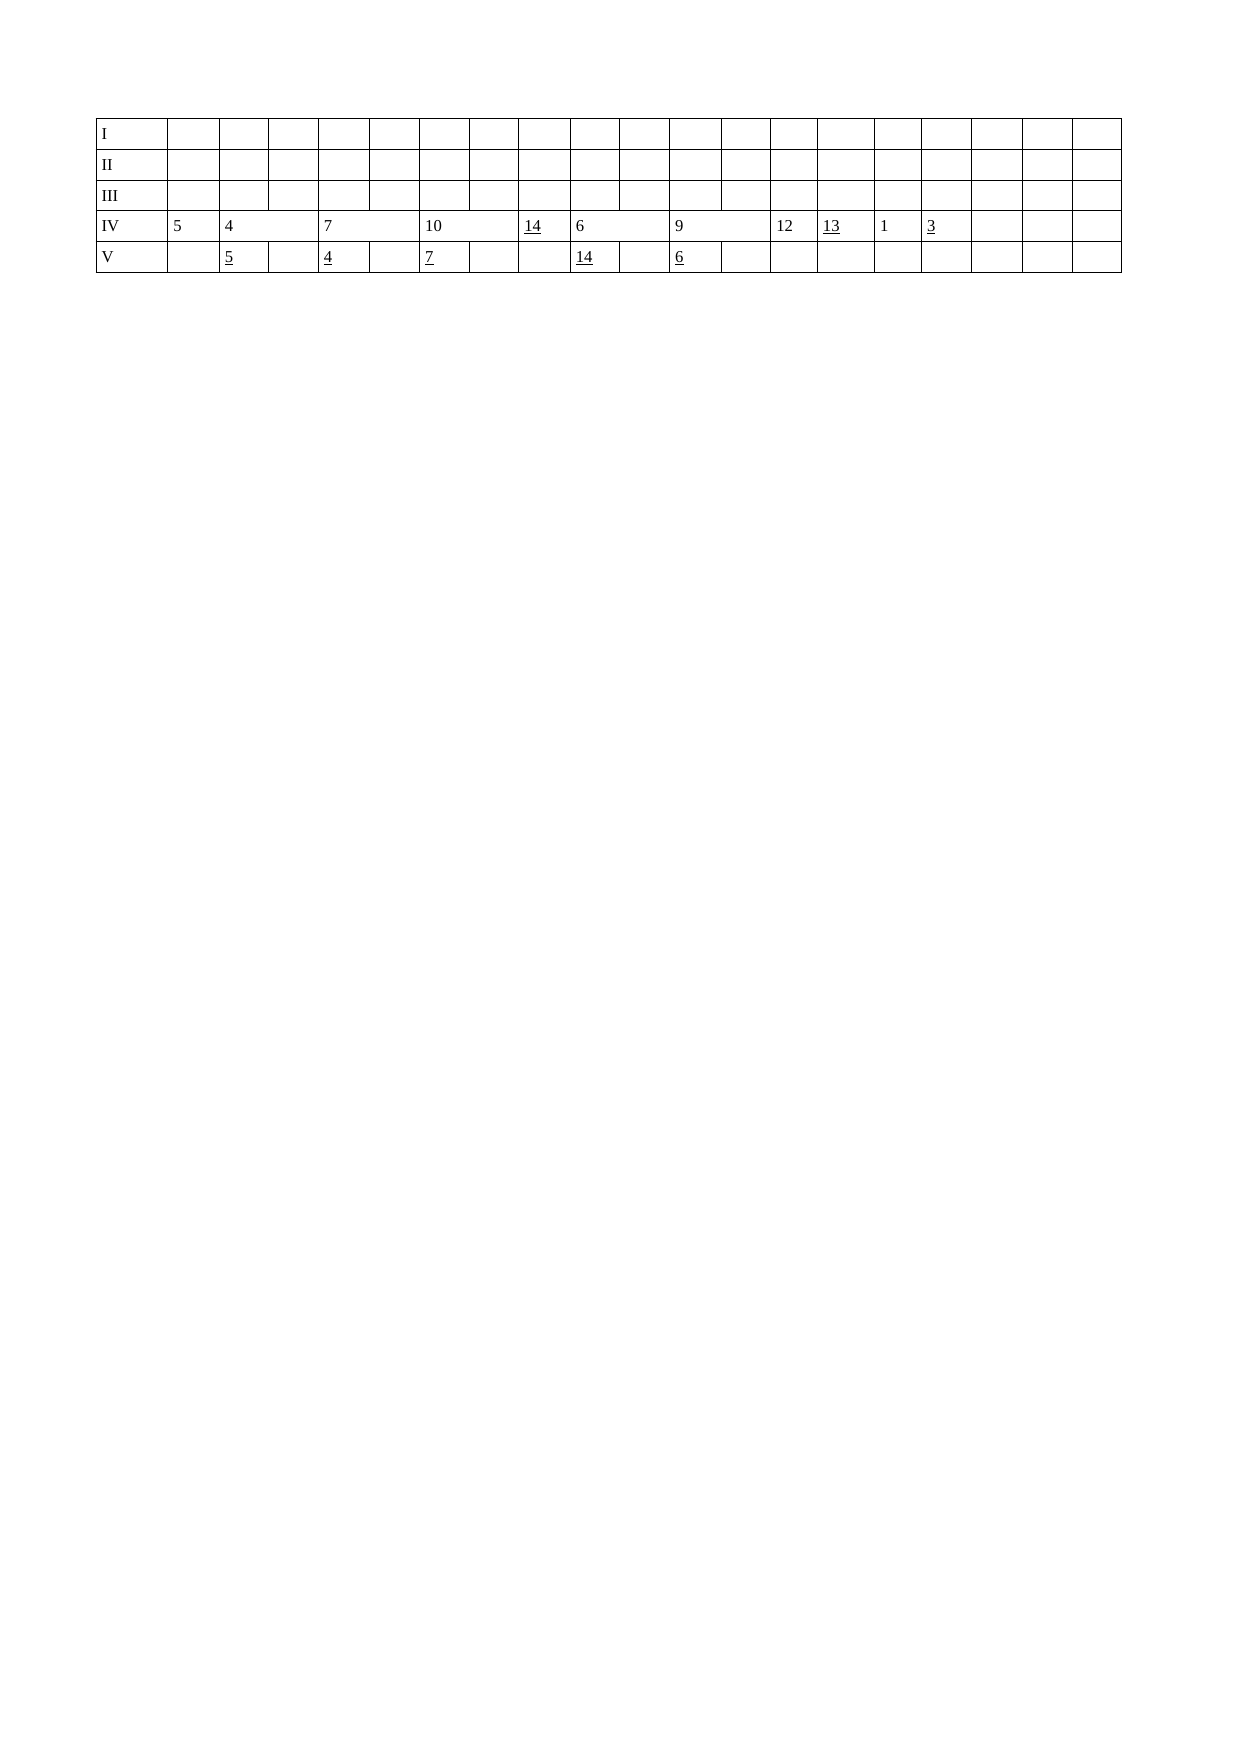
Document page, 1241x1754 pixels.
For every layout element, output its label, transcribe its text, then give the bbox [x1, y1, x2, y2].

table_cell [875, 119, 921, 149]
table_cell [519, 242, 570, 272]
table_cell [875, 242, 921, 272]
table_cell [420, 119, 469, 149]
table_cell [319, 119, 369, 149]
table_cell [319, 150, 369, 179]
table_cell 1 [875, 211, 921, 241]
table_cell 3 [922, 211, 971, 241]
table_cell [620, 150, 669, 179]
table_cell [269, 242, 318, 272]
table_cell [420, 150, 469, 179]
table_cell [922, 242, 971, 272]
table_cell [1023, 119, 1072, 149]
table_cell [922, 150, 971, 179]
table_cell [269, 150, 318, 179]
table_cell [771, 242, 817, 272]
table_cell [875, 181, 921, 210]
table_cell [370, 119, 419, 149]
table_cell [168, 150, 219, 179]
table_cell [722, 150, 770, 179]
table_cell [269, 119, 318, 149]
table_cell [771, 119, 817, 149]
table_cell [571, 150, 619, 179]
table_cell V [97, 242, 167, 272]
table_cell [168, 119, 219, 149]
table_cell [771, 181, 817, 210]
table_cell [220, 150, 268, 179]
table_cell [519, 181, 570, 210]
table_cell [818, 181, 874, 210]
table_cell 4 [319, 242, 369, 272]
table_cell [571, 181, 619, 210]
table_cell [670, 150, 721, 179]
table_cell [1073, 242, 1121, 272]
table_cell [922, 181, 971, 210]
table_cell [168, 242, 219, 272]
table_cell [370, 242, 419, 272]
table_cell [168, 181, 219, 210]
table_cell [722, 181, 770, 210]
table_cell 12 [771, 211, 817, 241]
table_cell 13 [818, 211, 874, 241]
table_cell [220, 119, 268, 149]
table_cell [1073, 119, 1121, 149]
table_cell [972, 181, 1022, 210]
table_cell [1023, 211, 1072, 241]
table_cell [818, 119, 874, 149]
table_cell [620, 119, 669, 149]
table_cell [670, 119, 721, 149]
table_cell [722, 242, 770, 272]
table_cell 5 [168, 211, 219, 241]
table_cell [1073, 150, 1121, 179]
table_cell [922, 119, 971, 149]
table_cell 10 [420, 211, 518, 241]
table_cell 4 [220, 211, 318, 241]
table_cell II [97, 150, 167, 179]
table_cell [319, 181, 369, 210]
table_cell III [97, 181, 167, 210]
table_cell [818, 242, 874, 272]
table_cell [670, 181, 721, 210]
table_cell [1073, 211, 1121, 241]
table_cell [470, 181, 518, 210]
table_cell [370, 181, 419, 210]
table_cell 14 [519, 211, 570, 241]
table_cell [571, 119, 619, 149]
table_cell 9 [670, 211, 770, 241]
table_cell [220, 181, 268, 210]
table_cell [771, 150, 817, 179]
table_cell [470, 150, 518, 179]
table_cell 7 [420, 242, 469, 272]
table_cell [470, 119, 518, 149]
table_cell [620, 242, 669, 272]
table_cell [1023, 150, 1072, 179]
table_cell 7 [319, 211, 419, 241]
table_cell IV [97, 211, 167, 241]
table_cell [972, 150, 1022, 179]
table_cell [722, 119, 770, 149]
table_cell [972, 119, 1022, 149]
table_cell [519, 119, 570, 149]
table_cell [1023, 181, 1072, 210]
table_cell [972, 211, 1022, 241]
table_cell 5 [220, 242, 268, 272]
table_cell [818, 150, 874, 179]
table_cell 14 [571, 242, 619, 272]
table_cell I [97, 119, 167, 149]
table_cell [875, 150, 921, 179]
table_cell [269, 181, 318, 210]
table_cell 6 [670, 242, 721, 272]
table_cell [972, 242, 1022, 272]
table_cell [1023, 242, 1072, 272]
table_cell 6 [571, 211, 669, 241]
table_cell [370, 150, 419, 179]
table_cell [470, 242, 518, 272]
table_cell [519, 150, 570, 179]
table_cell [1073, 181, 1121, 210]
table_cell [420, 181, 469, 210]
table_cell [620, 181, 669, 210]
